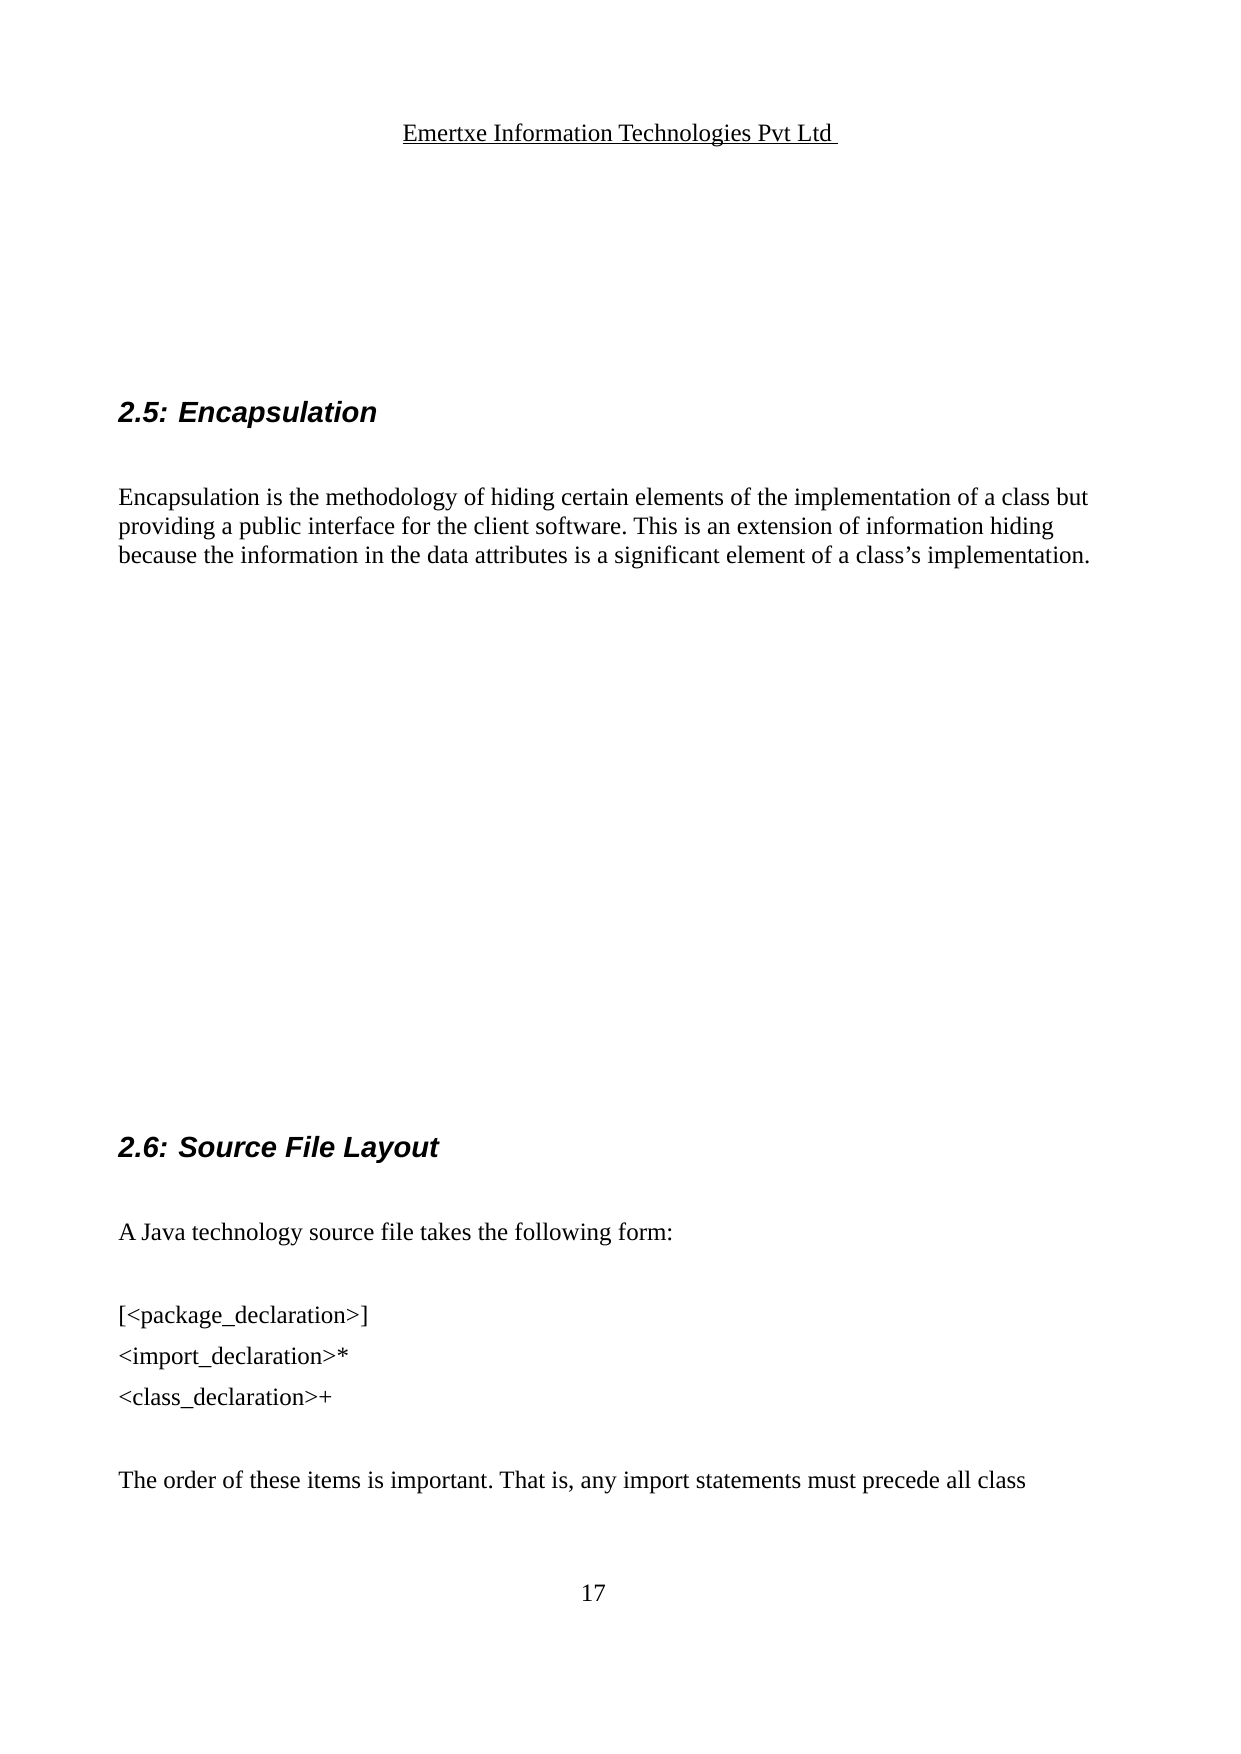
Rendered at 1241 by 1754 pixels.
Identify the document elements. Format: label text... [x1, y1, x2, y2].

subtitle Encapsulation [118, 395, 1122, 429]
text The order of these items is important. That is, any import statements must precede all class [118, 1465, 1122, 1493]
text <class_declaration>+ [118, 1382, 1122, 1411]
subtitle Source File Layout [118, 1130, 1122, 1163]
text <import_declaration>* [118, 1341, 1122, 1370]
text [<package_declaration>] [118, 1300, 1122, 1328]
text A Java technology source file takes the following form: [118, 1217, 1122, 1246]
text Encapsulation is the methodology of hiding certain elements of the implementation of a class but providing a public interface for the client software. This is an extension of information hiding because the information in the data attributes is a significant element of a class’s implementation. [118, 482, 1122, 569]
